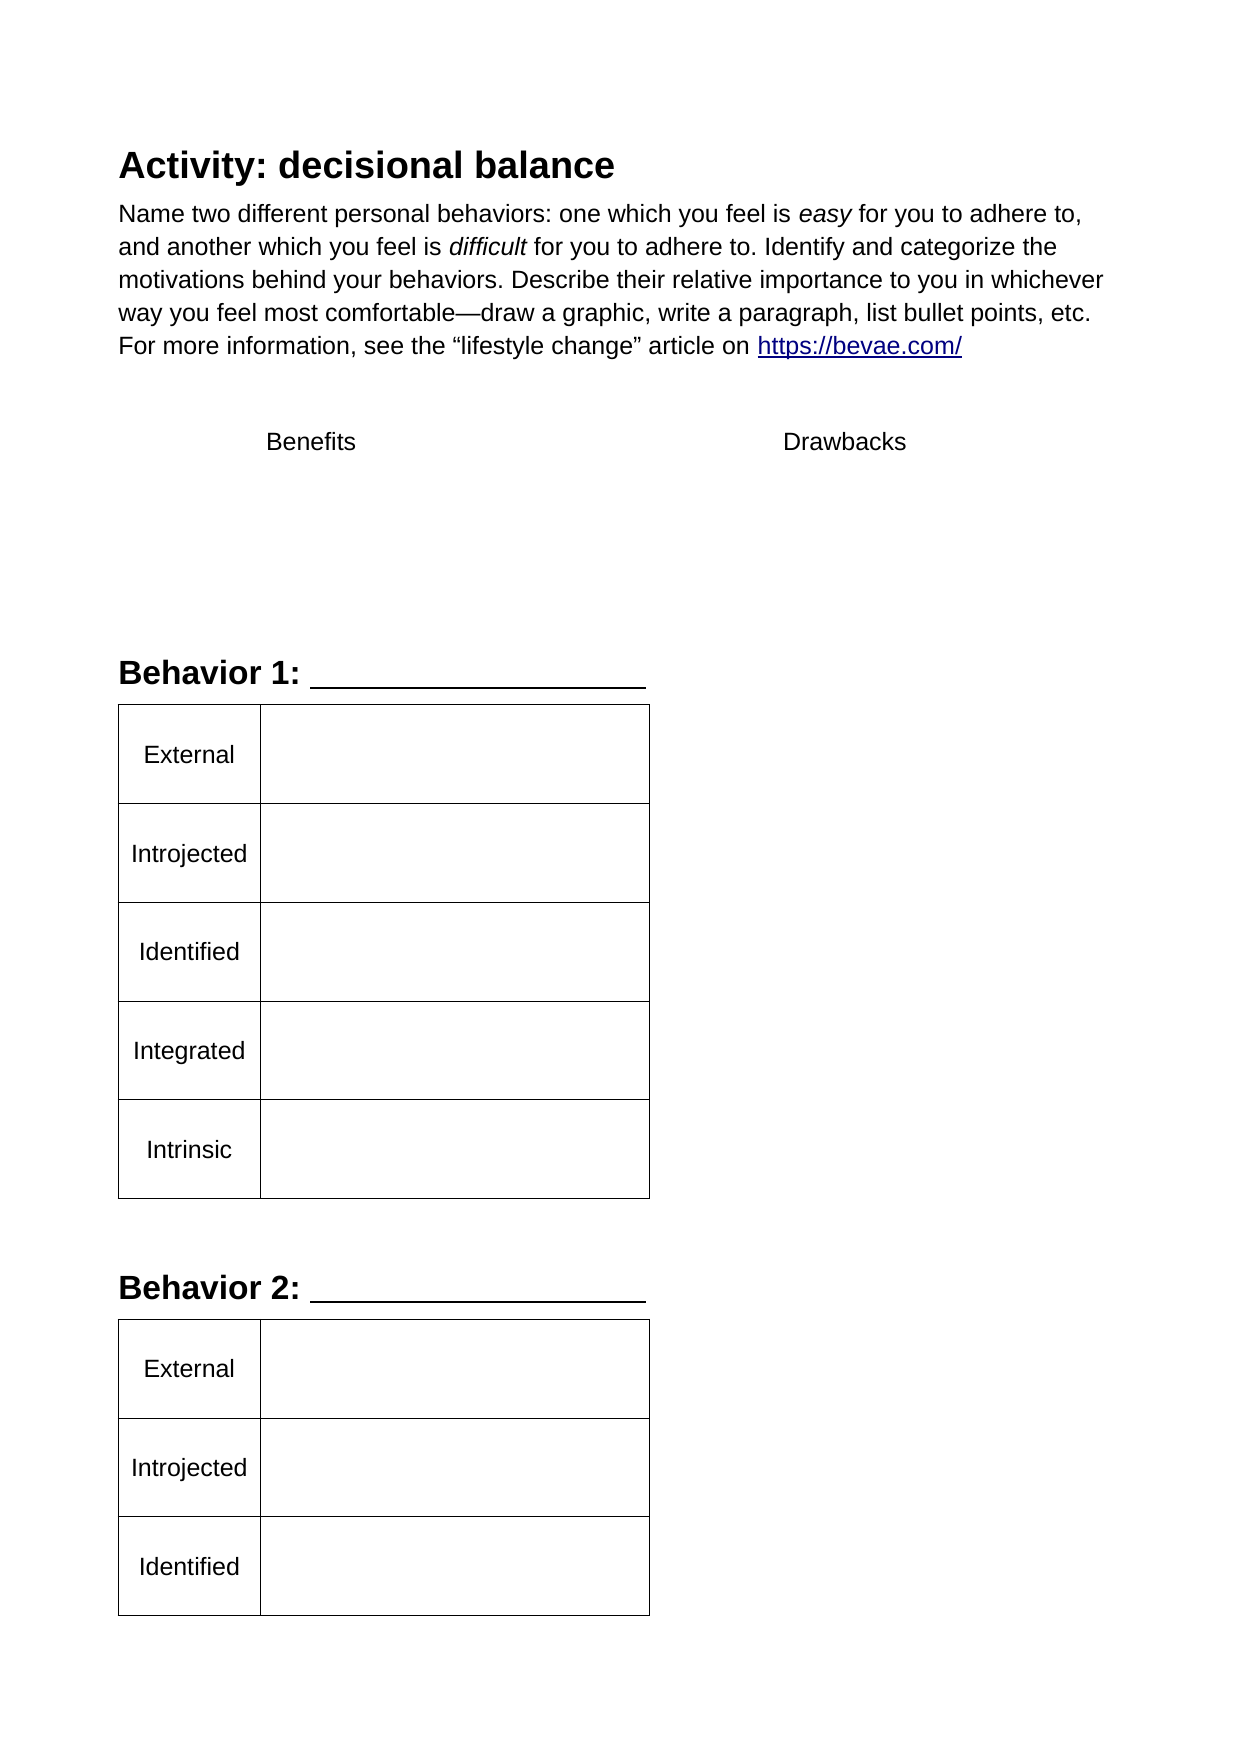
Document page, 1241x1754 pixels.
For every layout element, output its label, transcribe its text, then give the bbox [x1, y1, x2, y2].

subtitle Behavior 1: [118, 653, 1122, 692]
table_cell Introjected [119, 1419, 260, 1516]
table_cell [261, 1002, 649, 1099]
table_cell [261, 1100, 649, 1198]
table_header External [119, 1320, 260, 1417]
table_cell [261, 903, 649, 1001]
table_header [118, 455, 620, 484]
table_header [261, 705, 649, 803]
table_header External [119, 705, 260, 803]
table_header [261, 1320, 649, 1417]
table_cell [261, 1419, 649, 1516]
text Benefits Drawbacks [118, 427, 1122, 455]
subtitle Activity: decisional balance [118, 143, 1122, 187]
subtitle Behavior 2: [118, 1268, 1122, 1306]
text Name two different personal behaviors: one which you feel is easy for you to adhere to, and another which you feel is difficult for you to adhere to. Identify and categorize the motivations behind your behaviors. Describe their relative importance to you in whichever way you feel most comfortable—draw a graphic, write a paragraph, list bullet points, etc. For more information, see the “lifestyle change” article on https://bevae.com/ [118, 199, 1122, 360]
table_cell Identified [119, 1517, 260, 1615]
table_cell Intrinsic [119, 1100, 260, 1198]
table_cell [261, 1517, 649, 1615]
table_cell Integrated [119, 1002, 260, 1099]
table_cell [118, 484, 620, 513]
table_cell Identified [119, 903, 260, 1001]
table_header [620, 455, 1122, 484]
table_cell [261, 804, 649, 902]
table_cell Introjected [119, 804, 260, 902]
table_cell [620, 484, 1122, 513]
